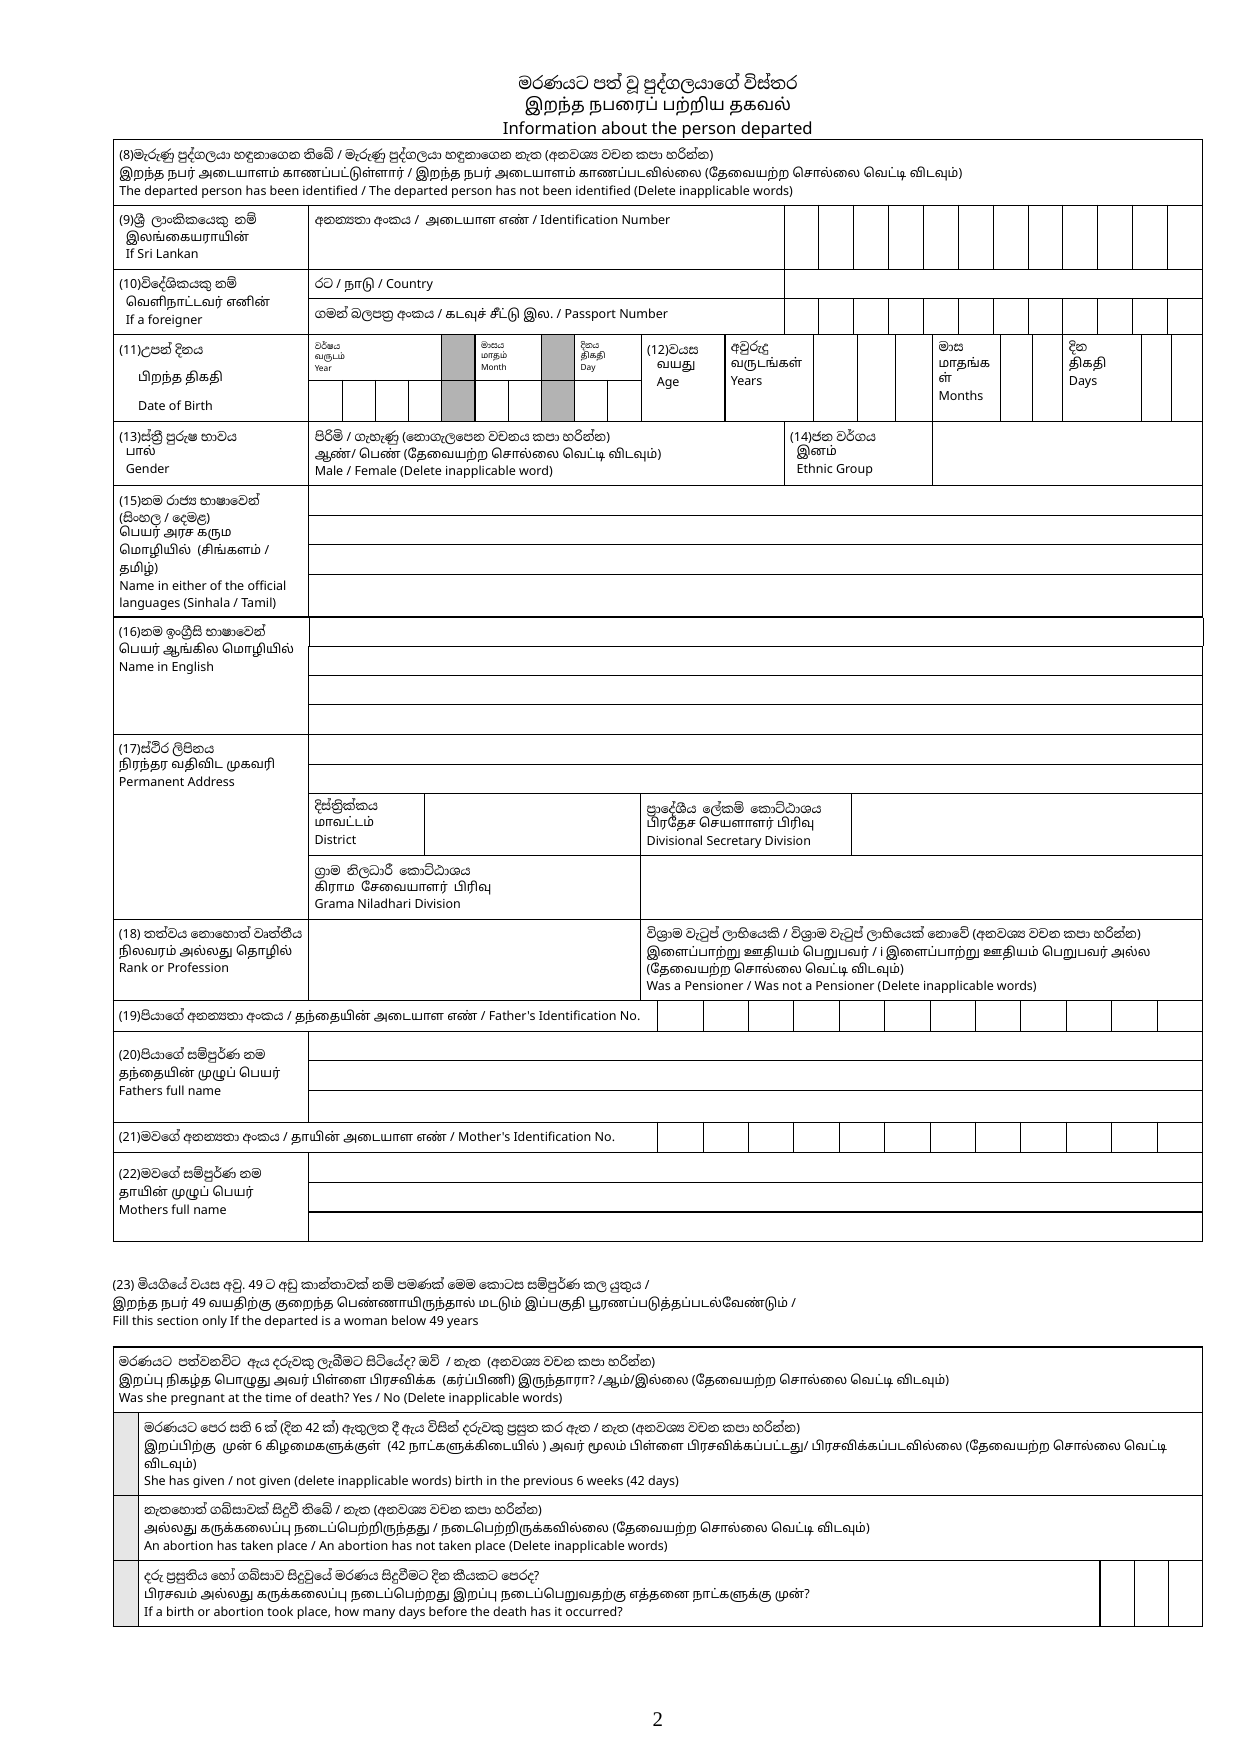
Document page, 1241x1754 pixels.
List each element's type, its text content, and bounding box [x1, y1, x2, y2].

table_cell (22)මවගේ සම්පුර්ණ නම தாயின் முழுப் பெயர் Mothers full name [114, 1153, 308, 1241]
table_cell (13)ස්ත්‍රී පුරුෂ භාවය பால் Gender [114, 422, 308, 485]
table_cell [896, 335, 932, 421]
table_cell දිස්ත්‍රික්කය மாவட்டம் District [309, 794, 424, 855]
table_cell විශ්‍රාම වැටුප් ලාභියෙකි / විශ්‍රාම වැටුප් ලාභියෙක් නොවේ (අනවශ්‍ය වචන කපා හරින්න) இளைப்பாற்று ஊதியம் பெறுபவர் / iஇளைப்பாற்று ஊதியம் பெறுபவர் அல்ல (தேவையற்ற சொல்லை வெட்டி விடவும்) Was a Pensioner / Was not a Pensioner (Delete inapplicable words) [641, 920, 1202, 1000]
table_cell [1067, 1001, 1111, 1031]
table_cell (10)විදේශිකයකු නම් வெளிநாட்டவர் எனின் If a foreigner [114, 270, 308, 334]
table_cell [785, 206, 818, 268]
table_cell [309, 575, 1202, 616]
table_cell [889, 299, 923, 334]
table_cell [309, 545, 1202, 574]
table_cell [309, 516, 1202, 544]
table_cell [976, 1123, 1020, 1152]
table_cell [542, 335, 574, 380]
table_cell [785, 270, 1202, 298]
table_cell [309, 735, 1202, 763]
table_cell [858, 335, 895, 421]
table_cell [885, 1001, 930, 1031]
table_cell [309, 676, 1202, 704]
table_cell [1033, 335, 1062, 421]
table_cell [840, 1123, 884, 1152]
table_cell (19)පියාගේ අනන්‍යතා අංකය / தந்தையின் அடையாள எண் / Father's Identification No. [114, 1001, 657, 1031]
table_cell [854, 299, 888, 334]
table_cell නැතහොත් ගබ්සාවක් සිදුවී තිබේ / නැත (අනවශ්‍ය වචන කපා හරින්න) அல்லது கருக்கலைப்பு நடைப்பெற்றிருந்தது / நடைபெற்றிருக்கவில்லை (தேவையற்ற சொல்லை வெட்டி விடவும்) An abortion has taken place / An abortion has not taken place (Delete inapplicable words) [139, 1496, 1202, 1560]
table_cell [924, 206, 958, 268]
table_cell [1133, 299, 1167, 334]
table_cell [114, 1496, 138, 1560]
table_cell [749, 1123, 793, 1152]
table_cell [114, 1413, 138, 1495]
table_cell [1021, 1123, 1066, 1152]
table_cell දිනය திகதி Day [575, 335, 641, 380]
table_cell [1001, 335, 1032, 421]
table_header මරණයට පත්වනවිට ඇය දරුවකු ලැබීමට සිටියේද? ඔව් / නැත (අනවශ්‍ය වචන කපා හරින්න) இறப்பு நிகழ்த பொழுது அவர் பிள்ளை பிரசவிக்க (கர்ப்பிணி) இருந்தாரா? /ஆம்/இல்லை (தேவையற்ற சொல்லை வெட்டி விடவும்) Was she pregnant at the time of death? Yes / No (Delete inapplicable words) [114, 1348, 1202, 1412]
table_cell [1101, 1561, 1134, 1626]
table_cell [476, 381, 508, 421]
table_cell මාස மாதங்கள் Months [933, 335, 1000, 421]
table_cell දින திகதி Days [1063, 335, 1141, 421]
table_cell [309, 705, 1202, 734]
table_cell [1098, 299, 1132, 334]
table_cell [819, 299, 853, 334]
table_cell [854, 206, 888, 268]
table_cell (14)ජන වර්ගය இனம் Ethnic Group [785, 422, 932, 485]
table_cell [1063, 206, 1097, 268]
table_cell [1158, 1123, 1202, 1152]
table_cell වර්ෂය வருடம் Year [309, 335, 441, 380]
table_cell [608, 381, 641, 421]
table_cell (12)වයස வயது Age [642, 335, 724, 421]
table_cell (18) තත්වය නොහොත් වෘත්තීය நிலவரம் அல்லது தொழில் Rank or Profession [114, 920, 308, 1000]
table_cell [704, 1001, 748, 1031]
text මරණයට පත් වූ පුද්ගලයාගේ විස්තර [112, 75, 1203, 96]
table_cell [1029, 206, 1062, 268]
table_cell [442, 381, 474, 421]
table_cell [924, 299, 958, 334]
table_cell [575, 381, 607, 421]
table_cell [658, 1001, 703, 1031]
table_cell (11)උපන් දිනය பிறந்த திகதி Date of Birth [114, 335, 308, 421]
table_cell [1029, 299, 1062, 334]
table_cell දරු ප්‍රසුතිය හෝ ගබ්සාව සිදුවුයේ මරණය සිදුවීමට දින කීයකට පෙරද? பிரசவம் அல்லது கருக்கலைப்பு நடைப்பெற்றது இறப்பு நடைப்பெறுவதற்கு எத்தனை நாட்களுக்கு முன்? If a birth or abortion took place, how many days before the death has it occurred? [139, 1561, 1099, 1626]
table_cell [542, 381, 574, 421]
table_cell [933, 422, 1202, 485]
table_cell [425, 794, 640, 855]
table_cell [1063, 299, 1097, 334]
table_cell [885, 1123, 930, 1152]
table_cell [343, 381, 375, 421]
table_cell (15)නම රාජ්‍ය භාෂාවෙන් (සිංහල / දෙමළ) பெயர் அரச கரும மொழியில் (சிங்களம் / தமிழ்) Name in either of the official languages (Sinhala / Tamil) [114, 486, 308, 616]
table_cell [1169, 1561, 1202, 1626]
table_cell පිරිමි / ගැහැණු (නොගැලපෙන වචනය කපා හරින්න) ஆண்/ பெண் (தேவையற்ற சொல்லை வெட்டி விடவும்) Male / Female (Delete inapplicable word) [309, 422, 784, 485]
table_cell [704, 1123, 748, 1152]
table_header [310, 618, 1203, 646]
table_cell [785, 299, 818, 334]
text Fill this section only If the departed is a woman below 49 years [112, 1312, 1203, 1329]
table_cell [309, 1091, 1202, 1122]
table_cell [840, 1001, 884, 1031]
table_cell [1021, 1001, 1066, 1031]
table_header (16)නම ඉංග්‍රීසි භාෂාවෙන් பெயர் ஆங்கில மொழியில் Name in English [114, 618, 309, 734]
table_cell ප්‍රාදේශීය ලේකම් කොට්ඨාශය பிரதேச செயளாளர் பிரிவு Divisional Secretary Division [641, 794, 851, 855]
table_cell [794, 1123, 839, 1152]
table_cell [931, 1001, 975, 1031]
table_cell [1112, 1001, 1157, 1031]
table_cell [814, 335, 857, 421]
table_cell [1158, 1001, 1202, 1031]
table_cell (9)ශ්‍රී ලාංකිකයෙකු නම් இலங்கையராயின் If Sri Lankan [114, 206, 308, 268]
text (23) මියගියේ වයස අවු. 49ට අඩු කාන්තාවක් නම් පමණක් මෙම කොටස සම්පුර්ණ කල යුතුය / [112, 1276, 1203, 1294]
table_cell [994, 299, 1028, 334]
table_cell [819, 206, 853, 268]
table_cell [1168, 299, 1202, 334]
table_cell [1098, 206, 1132, 268]
table_cell [1142, 335, 1171, 421]
table_cell [309, 381, 342, 421]
table_cell [309, 1153, 1202, 1182]
table_cell [1172, 335, 1202, 421]
table_cell [931, 1123, 975, 1152]
table_cell [309, 1061, 1202, 1090]
table_cell (17)ස්ථිර ලිපිනය நிரந்தர வதிவிட முகவரி Permanent Address [114, 735, 308, 918]
table_cell [658, 1123, 703, 1152]
table_cell අනන්‍යතා අංකය / அடையாள எண் / Identification Number [309, 206, 784, 268]
table_cell [309, 1032, 1202, 1060]
table_cell ග්‍රාම නිලධාරී කොට්ඨාශය கிராம சேவையாளர் பிரிவு Grama Niladhari Division [309, 856, 640, 918]
table_cell (21)මවගේ අනන්‍යතා අංකය / தாயின் அடையாள எண் / Mother's Identification No. [114, 1123, 657, 1152]
table_cell [509, 381, 541, 421]
table_cell [1067, 1123, 1111, 1152]
table_cell [889, 206, 923, 268]
table_cell [309, 1183, 1202, 1211]
table_cell රට / நாடு / Country [309, 270, 784, 298]
table_cell [959, 299, 993, 334]
table_header (8)මැරුණු පුද්ගලයා හඳුනාගෙන තිබේ / මැරුණු පුද්ගලයා හඳුනාගෙන නැත (අනවශ්‍ය වචන කපා හරින්න) இறந்த நபர் அடையாளம் காணப்பட்டுள்ளார் / இறந்த நபர் அடையாளம் காணப்படவில்லை (தேவையற்ற சொல்லை வெட்டி விடவும்) The departed person has been identified / The departed person has not been identified (Delete inapplicable words) [114, 140, 1202, 204]
table_cell [994, 206, 1028, 268]
table_cell මරණයට පෙර සති 6ක් (දින 42ක්) ඇතුලත දී ඇය විසින් දරුවකු ප්‍රසුත කර ඇත / නැත (අනවශ්‍ය වචන කපා හරින්න) இறப்பிற்கு முன் 6 கிழமைகளுக்குள் (42 நாட்களுக்கிடையில் ) அவர் மூலம் பிள்ளை பிரசவிக்கப்பட்டது/ பிரசவிக்கப்படவில்லை (தேவையற்ற சொல்லை வெட்டி விடவும்) She has given / not given (delete inapplicable words) birth in the previous 6 weeks (42 days) [139, 1413, 1202, 1495]
table_cell [976, 1001, 1020, 1031]
table_cell [376, 381, 408, 421]
text இறந்த நபரைப் பற்றிய தகவல் [112, 96, 1203, 116]
table_cell [749, 1001, 793, 1031]
table_cell [309, 486, 1202, 514]
table_cell අවුරුදු வருடங்கள் Years [726, 335, 813, 421]
table_cell [309, 647, 1202, 675]
table_cell [641, 856, 1202, 918]
table_cell ගමන් බලපත්‍ර අංකය / கடவுச் சீட்டு இல. / Passport Number [309, 299, 784, 334]
table_cell [442, 335, 474, 380]
table_cell [1168, 206, 1202, 268]
table_cell [309, 920, 640, 1000]
table_cell [114, 1561, 138, 1626]
table_cell (20)පියාගේ සම්පුර්ණ නම தந்தையின் முழுப் பெயர் Fathers full name [114, 1032, 308, 1122]
table_cell මාසය மாதம் Month [476, 335, 541, 380]
table_cell [309, 1213, 1202, 1241]
text இறந்த நபர் 49வயதிற்கு குறைந்த பெண்ணாயிருந்தால் மடடும் இப்பகுதி பூரணப்படுத்தப்படல்வேண்டும் / [112, 1294, 1203, 1312]
table_cell [852, 794, 1202, 855]
table_cell [959, 206, 993, 268]
table_cell [794, 1001, 839, 1031]
table_cell [309, 765, 1202, 793]
table_cell [1133, 206, 1167, 268]
table_cell [409, 381, 441, 421]
table_cell [1135, 1561, 1168, 1626]
table_cell [1112, 1123, 1157, 1152]
text Information about the person departed [112, 116, 1203, 139]
